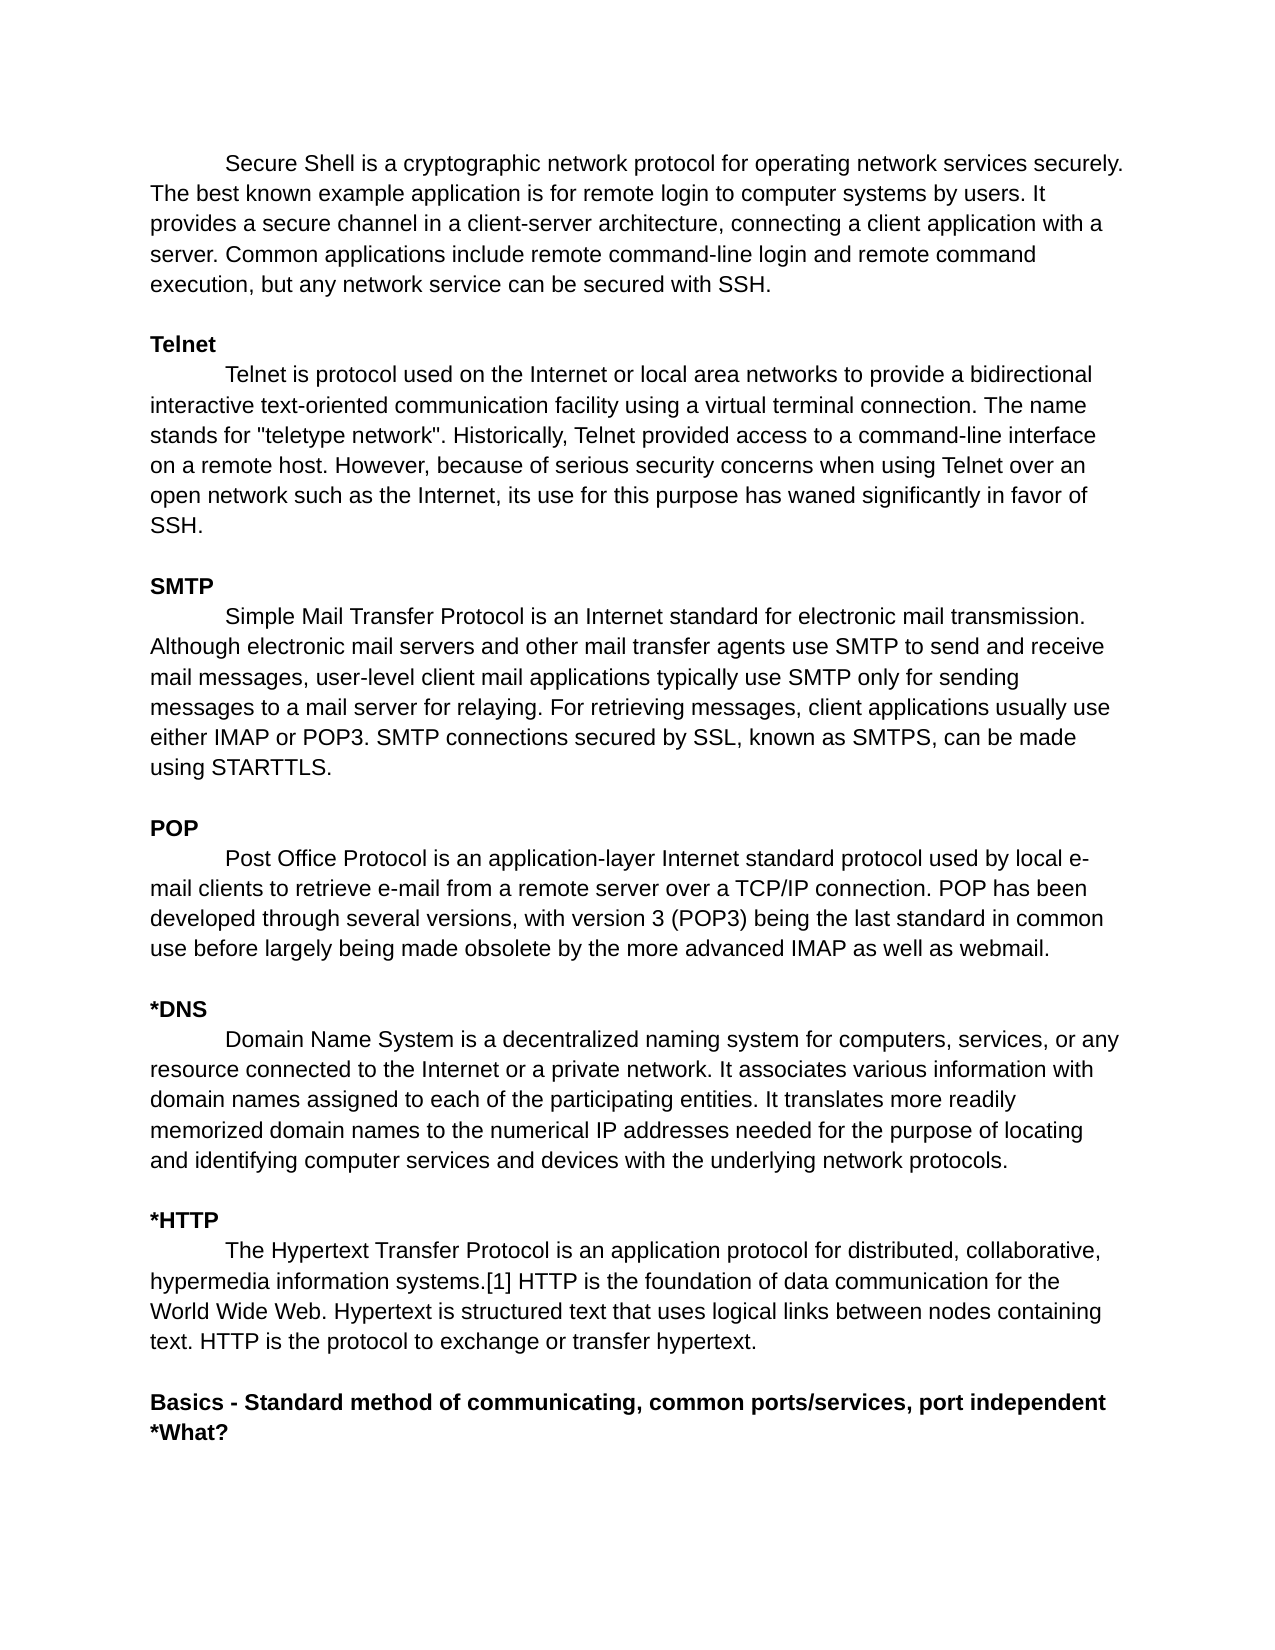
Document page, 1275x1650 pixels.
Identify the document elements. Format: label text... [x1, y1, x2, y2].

text Telnet [150, 331, 1125, 358]
text *What? [150, 1419, 1125, 1445]
text Telnet is protocol used on the Internet or local area networks to provide a bidirectional interactive text-oriented communication facility using a virtual terminal connection. The name stands for "teletype network". Historically, Telnet provided access to a command-line interface on a remote host. However, because of serious security concerns when using Telnet over an open network such as the Internet, its use for this purpose has waned significantly in favor of SSH. [150, 361, 1125, 539]
text Post Office Protocol is an application-layer Internet standard protocol used by local e-mail clients to retrieve e-mail from a remote server over a TCP/IP connection. POP has been developed through several versions, with version 3 (POP3) being the last standard in common use before largely being made obsolete by the more advanced IMAP as well as webmail. [150, 845, 1125, 962]
text Simple Mail Transfer Protocol is an Internet standard for electronic mail transmission. Although electronic mail servers and other mail transfer agents use SMTP to send and receive mail messages, user-level client mail applications typically use SMTP only for sending messages to a mail server for relaying. For retrieving messages, client applications usually use either IMAP or POP3. SMTP connections secured by SSL, known as SMTPS, can be made using STARTTLS. [150, 603, 1125, 781]
text *HTTP [150, 1207, 1125, 1234]
text POP [150, 814, 1125, 841]
text SMTP [150, 573, 1125, 599]
text Basics - Standard method of communicating, common ports/services, port independent [150, 1388, 1125, 1415]
text *DNS [150, 996, 1125, 1022]
text Domain Name System is a decentralized naming system for computers, services, or any resource connected to the Internet or a private network. It associates various information with domain names assigned to each of the participating entities. It translates more readily memorized domain names to the numerical IP addresses needed for the purpose of locating and identifying computer services and devices with the underlying network protocols. [150, 1026, 1125, 1173]
text Secure Shell is a cryptographic network protocol for operating network services securely. The best known example application is for remote login to computer systems by users. It provides a secure channel in a client-server architecture, connecting a client application with a server. Common applications include remote command-line login and remote command execution, but any network service can be secured with SSH. [150, 150, 1125, 297]
text The Hypertext Transfer Protocol is an application protocol for distributed, collaborative, hypermedia information systems.[1] HTTP is the foundation of data communication for the World Wide Web. Hypertext is structured text that uses logical links between nodes containing text. HTTP is the protocol to exchange or transfer hypertext. [150, 1237, 1125, 1354]
